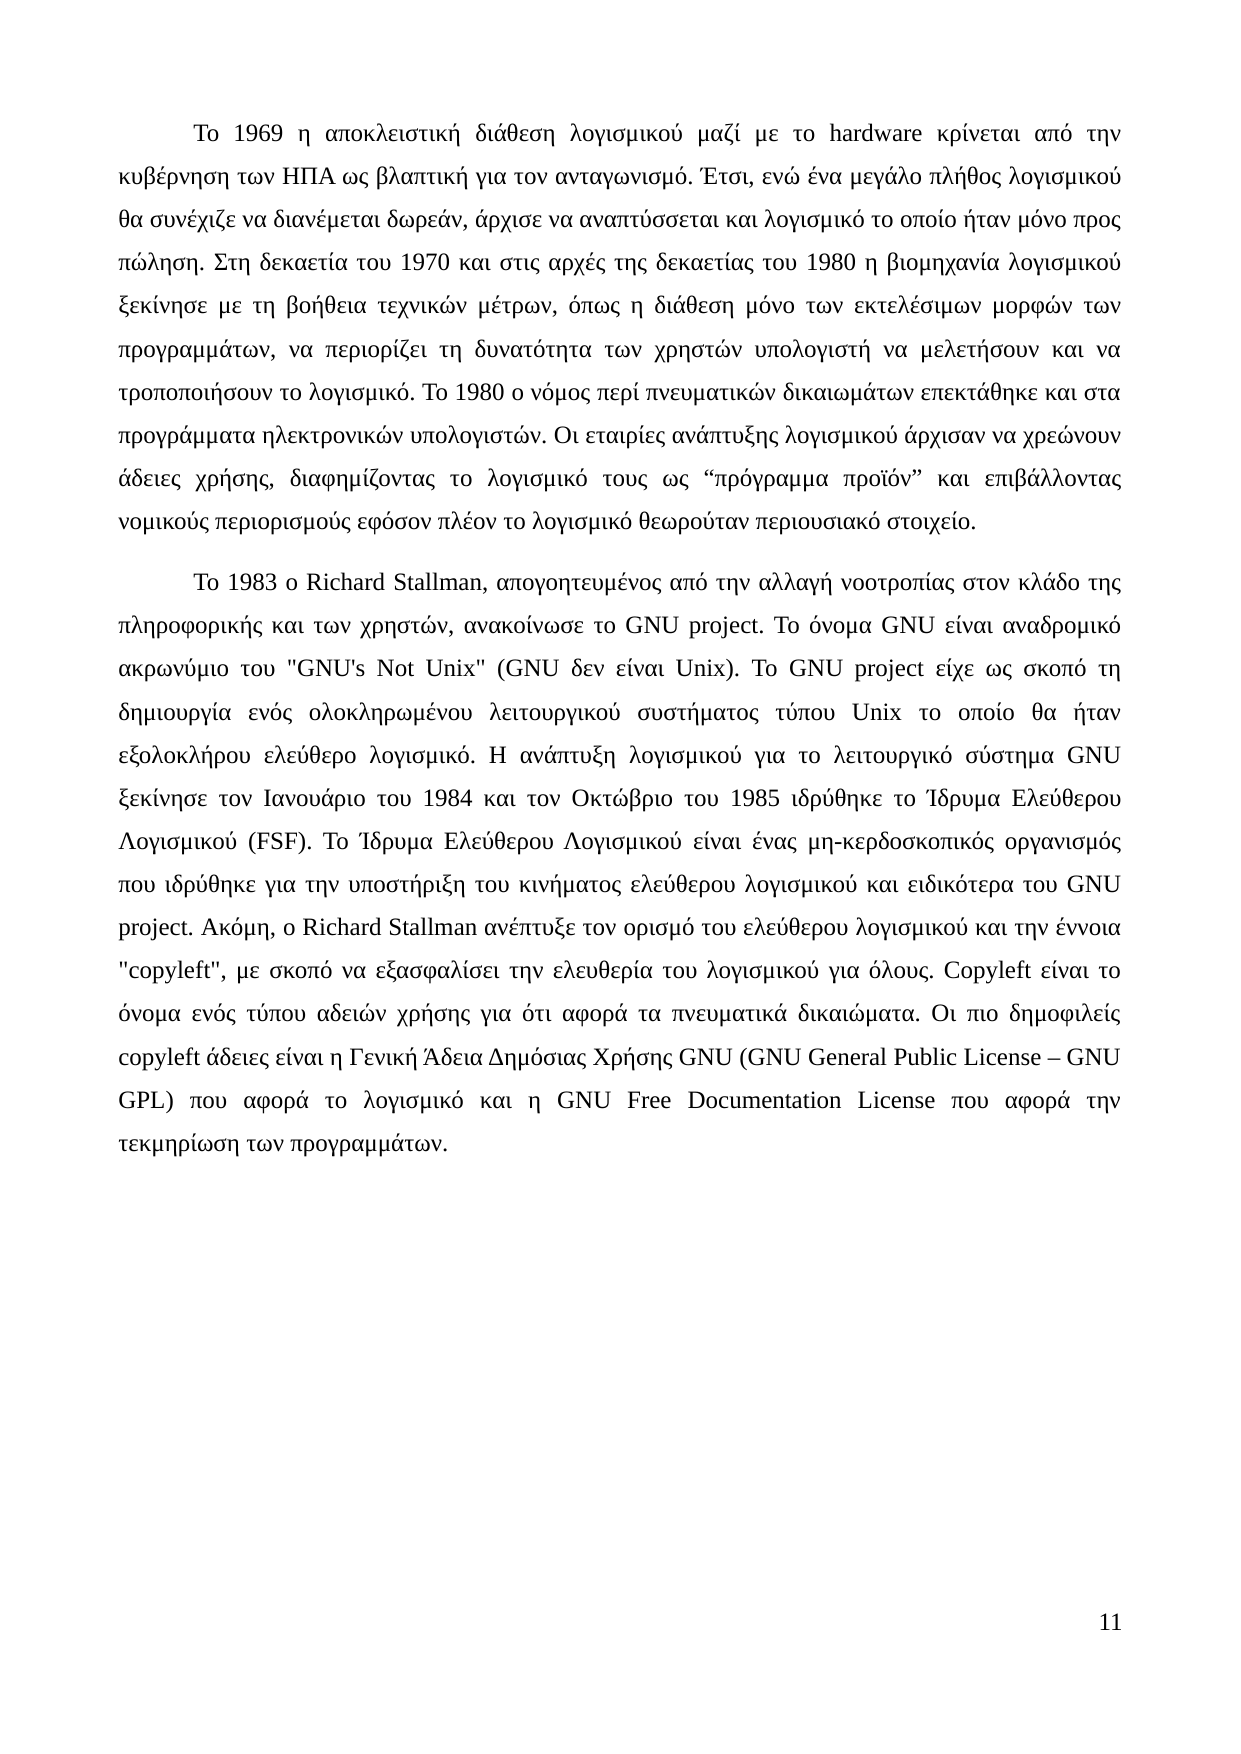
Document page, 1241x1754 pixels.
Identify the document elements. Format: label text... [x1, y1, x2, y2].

text Το 1969 η αποκλειστική διάθεση λογισμικού μαζί με το hardware κρίνεται από την κυβέρνηση των ΗΠΑ ως βλαπτική για τον ανταγωνισμό. Έτσι, ενώ ένα μεγάλο πλήθος λογισμικού θα συνέχιζε να διανέμεται δωρεάν, άρχισε να αναπτύσσεται και λογισμικό το οποίο ήταν μόνο προς πώληση. Στη δεκαετία του 1970 και στις αρχές της δεκαετίας του 1980 η βιομηχανία λογισμικού ξεκίνησε με τη βοήθεια τεχνικών μέτρων, όπως η διάθεση μόνο των εκτελέσιμων μορφών των προγραμμάτων, να περιορίζει τη δυνατότητα των χρηστών υπολογιστή να μελετήσουν και να τροποποιήσουν το λογισμικό. Το 1980 ο νόμος περί πνευματικών δικαιωμάτων επεκτάθηκε και στα προγράμματα ηλεκτρονικών υπολογιστών. Οι εταιρίες ανάπτυξης λογισμικού άρχισαν να χρεώνουν άδειες χρήσης, διαφημίζοντας το λογισμικό τους ως “πρόγραμμα προϊόν” και επιβάλλοντας νομικούς περιορισμούς εφόσον πλέον το λογισμικό θεωρούταν περιουσιακό στοιχείο. [118, 118, 1122, 535]
text Το 1983 ο Richard Stallman, απογοητευμένος από την αλλαγή νοοτροπίας στον κλάδο της πληροφορικής και των χρηστών, ανακοίνωσε το GNU project. Το όνομα GNU είναι αναδρομικό ακρωνύμιο του "GNU's Not Unix" (GNU δεν είναι Unix). Το GNU project είχε ως σκοπό τη δημιουργία ενός ολοκληρωμένου λειτουργικού συστήματος τύπου Unix το οποίο θα ήταν εξολοκλήρου ελεύθερο λογισμικό. Η ανάπτυξη λογισμικού για το λειτουργικό σύστημα GNU ξεκίνησε τον Ιανουάριο του 1984 και τον Οκτώβριο του 1985 ιδρύθηκε το Ίδρυμα Ελεύθερου Λογισμικού (FSF). Το Ίδρυμα Ελεύθερου Λογισμικού είναι ένας μη-κερδοσκοπικός οργανισμός που ιδρύθηκε για την υποστήριξη του κινήματος ελεύθερου λογισμικού και ειδικότερα του GNU project. Ακόμη, ο Richard Stallman ανέπτυξε τον ορισμό του ελεύθερου λογισμικού και την έννοια "copyleft", με σκοπό να εξασφαλίσει την ελευθερία του λογισμικού για όλους. Copyleft είναι το όνομα ενός τύπου αδειών χρήσης για ότι αφορά τα πνευματικά δικαιώματα. Οι πιο δημοφιλείς copyleft άδειες είναι η Γενική Άδεια Δημόσιας Χρήσης GNU (GNU General Public License – GNU GPL) που αφορά το λογισμικό και η GNU Free Documentation License που αφορά την τεκμηρίωση των προγραμμάτων. [118, 567, 1122, 1157]
